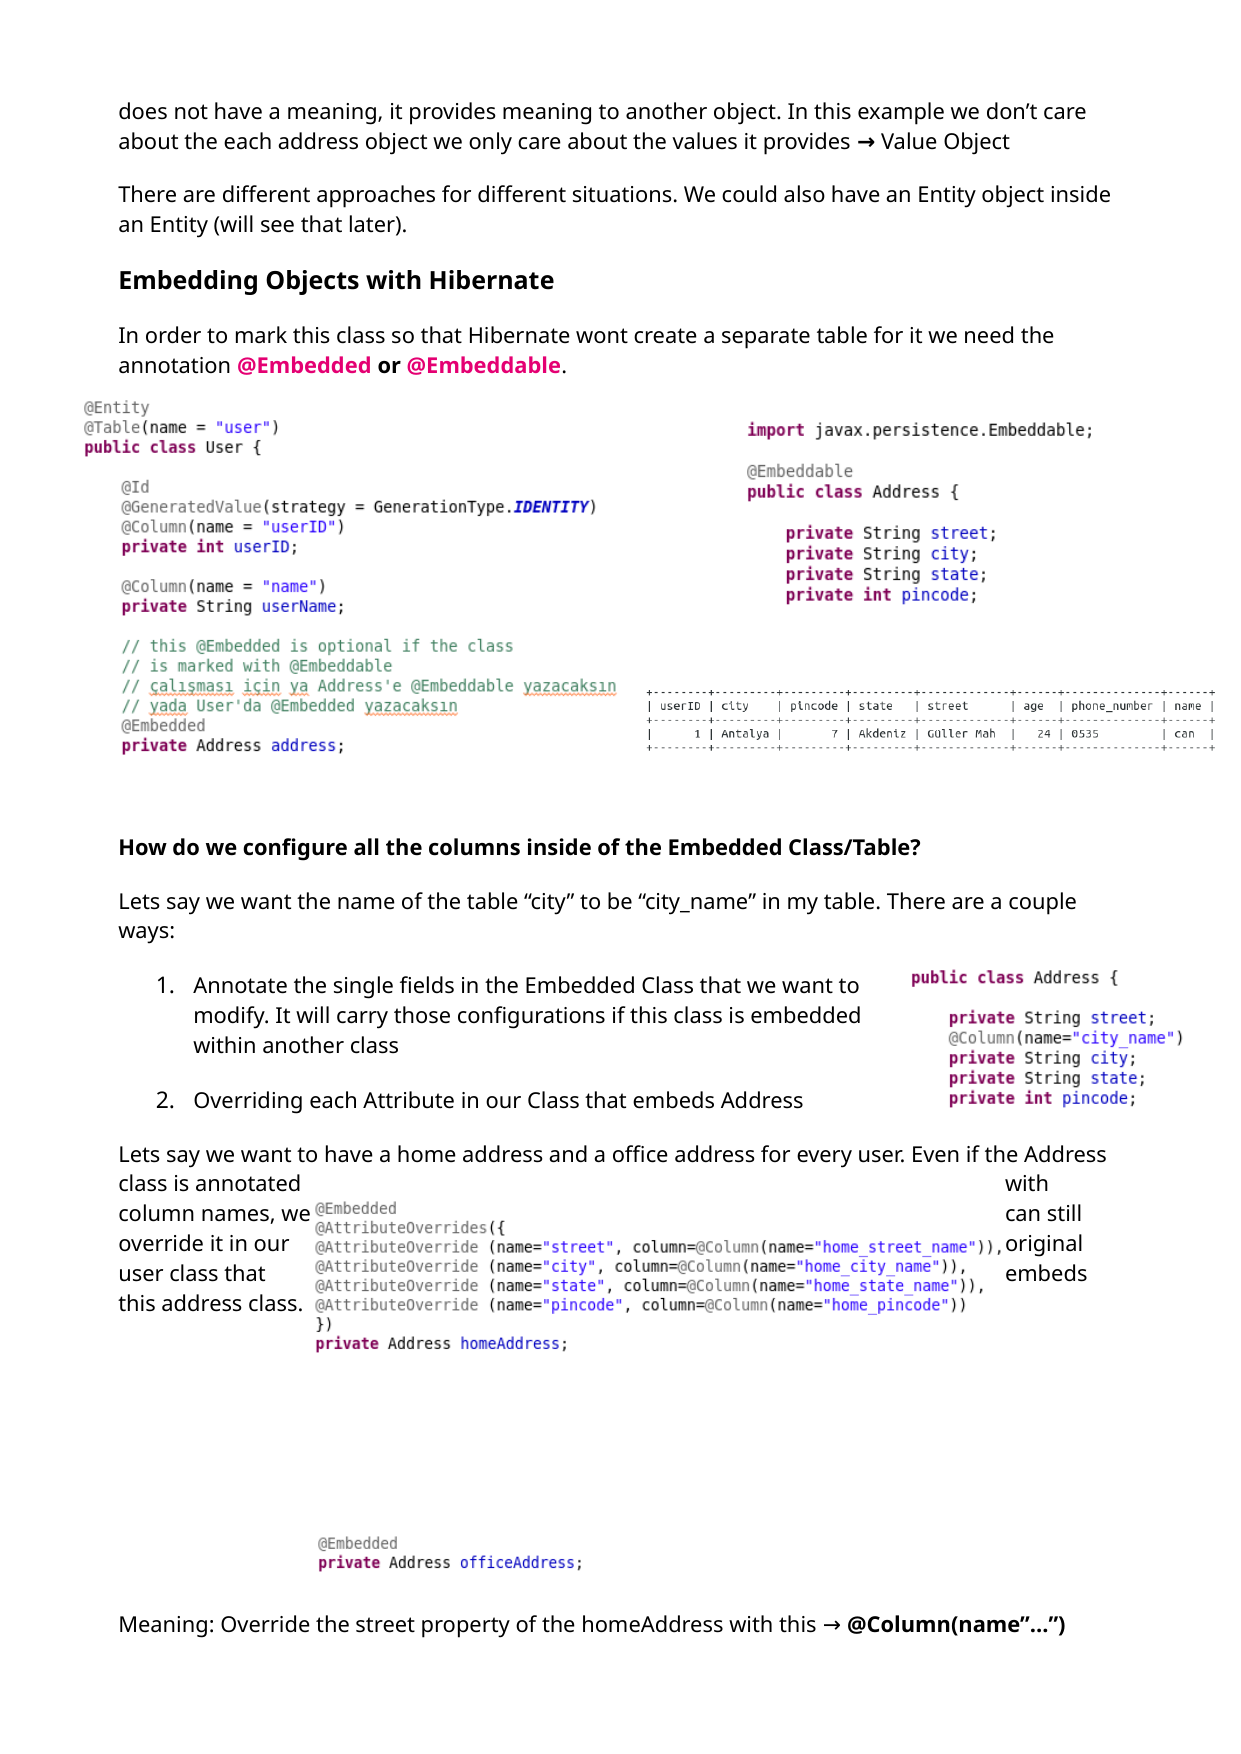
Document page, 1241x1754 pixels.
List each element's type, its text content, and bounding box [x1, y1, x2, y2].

picture [746, 419, 1097, 608]
text Embedding Objects with Hibernate [118, 263, 1122, 297]
text There are different approaches for different situations. We could also have an Entity object inside an Entity (will see that later). [118, 179, 1122, 239]
picture [82, 398, 619, 757]
list Annotate the single fields in the Embedded Class that we want to modify. It will carry those configurations if this class is embedded within another class [156, 969, 910, 1060]
text How do we configure all the columns inside of the Embedded Class/Table? [118, 832, 1122, 862]
picture [910, 968, 1186, 1111]
picture [645, 687, 1219, 754]
picture [315, 1532, 585, 1576]
text Lets say we want to have a home address and a office address for every user. Even if the Address class is annotated with column names, we can still override it in our original user class that embeds this address class. [118, 1139, 1122, 1317]
picture [312, 1197, 1005, 1357]
text Meaning: Override the street property of the homeAddress with this → @Column(name”...”) [118, 1609, 1122, 1639]
text does not have a meaning, it provides meaning to another object. In this example we don’t care about the each address object we only care about the values it provides → Value Object [118, 96, 1122, 156]
text In order to mark this class so that Hibernate wont create a separate table for it we need the annotation @Embedded or @Embeddable. [118, 321, 1122, 380]
text Lets say we want the name of the table “city” to be “city_name” in my table. There are a couple ways: [118, 886, 1122, 945]
list Overriding each Attribute in our Class that embeds Address [156, 1084, 1122, 1115]
